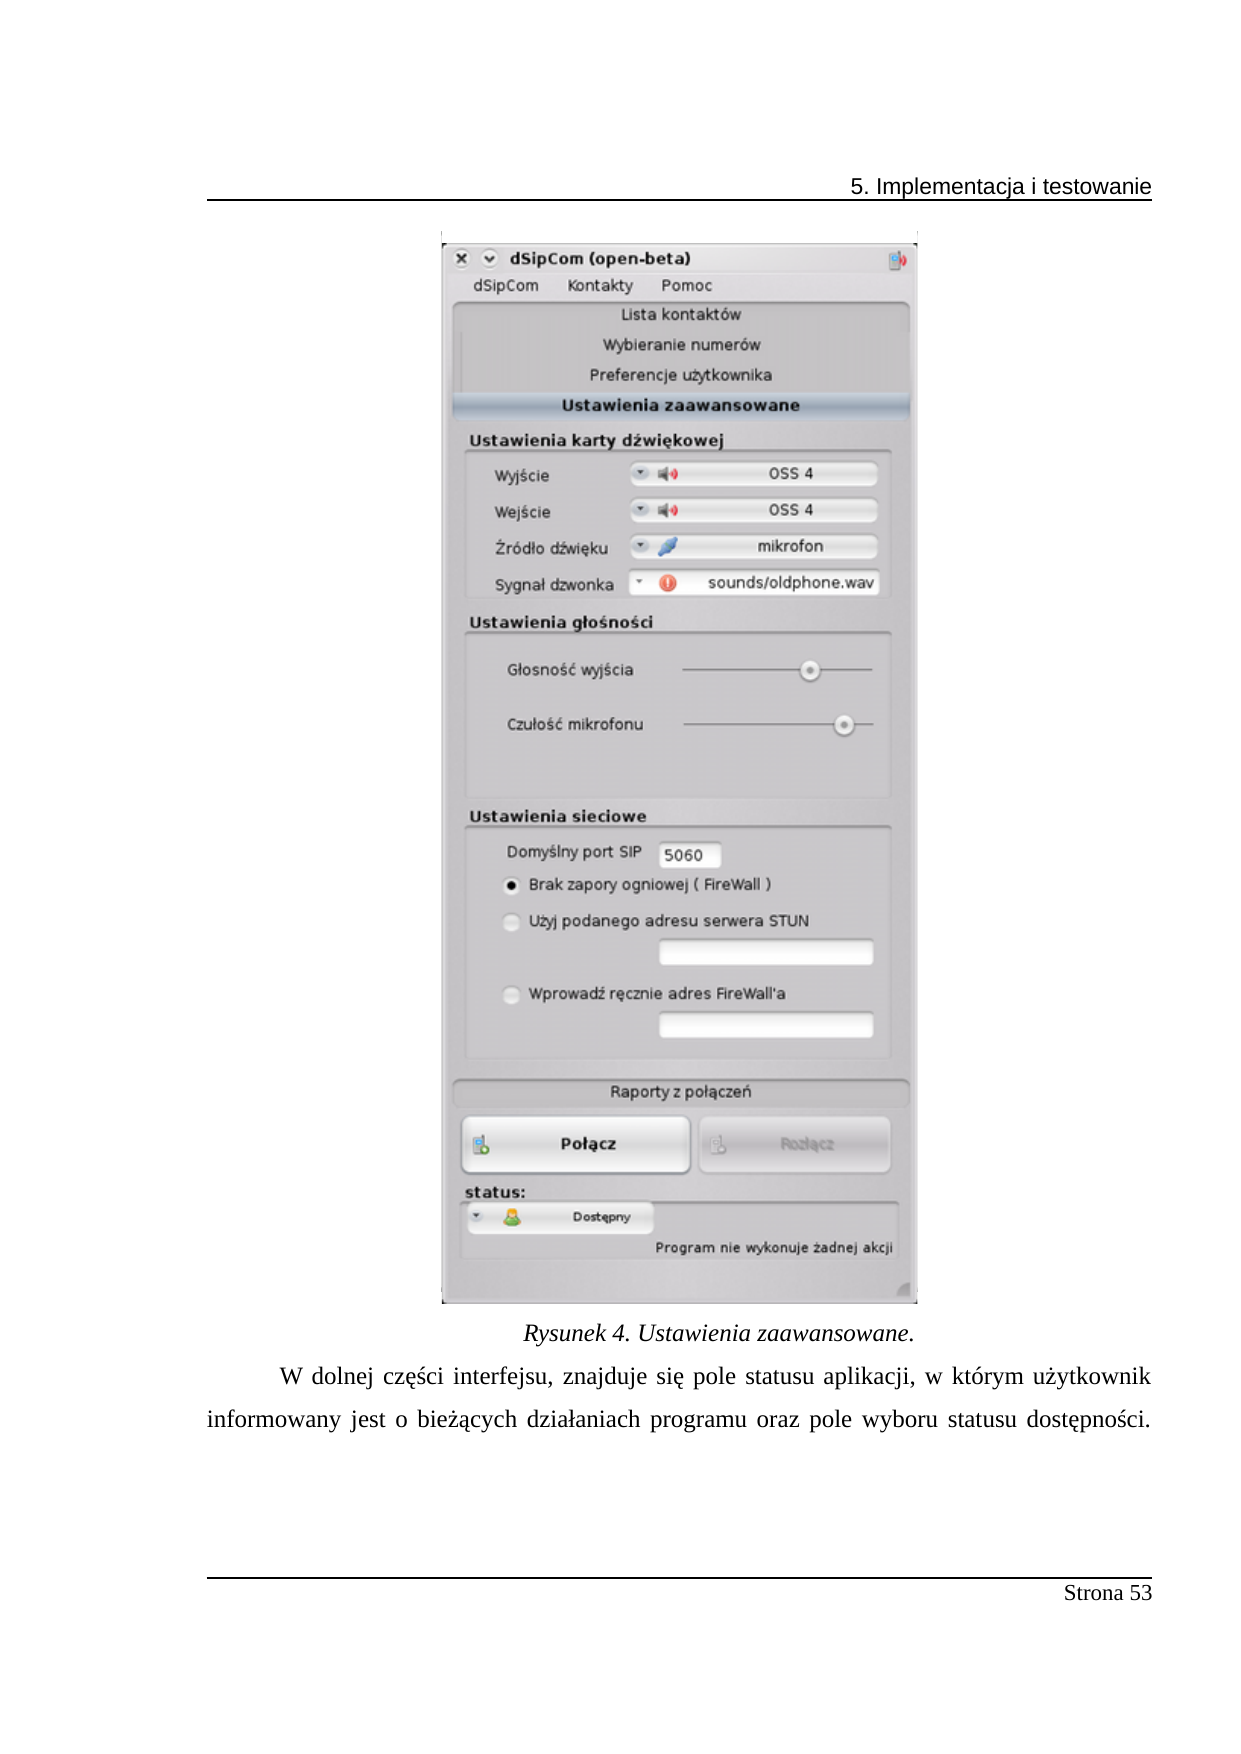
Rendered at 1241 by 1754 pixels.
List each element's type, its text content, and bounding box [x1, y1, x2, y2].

text W dolnej części interfejsu, znajduje się pole statusu aplikacji, w którym użytkownik informowany jest o bieżących działaniach programu oraz pole wyboru statusu dostępności. [207, 231, 1152, 1433]
text Rysunek 4. Ustawienia zaawansowane. [442, 1304, 917, 1347]
picture [441, 231, 918, 1304]
